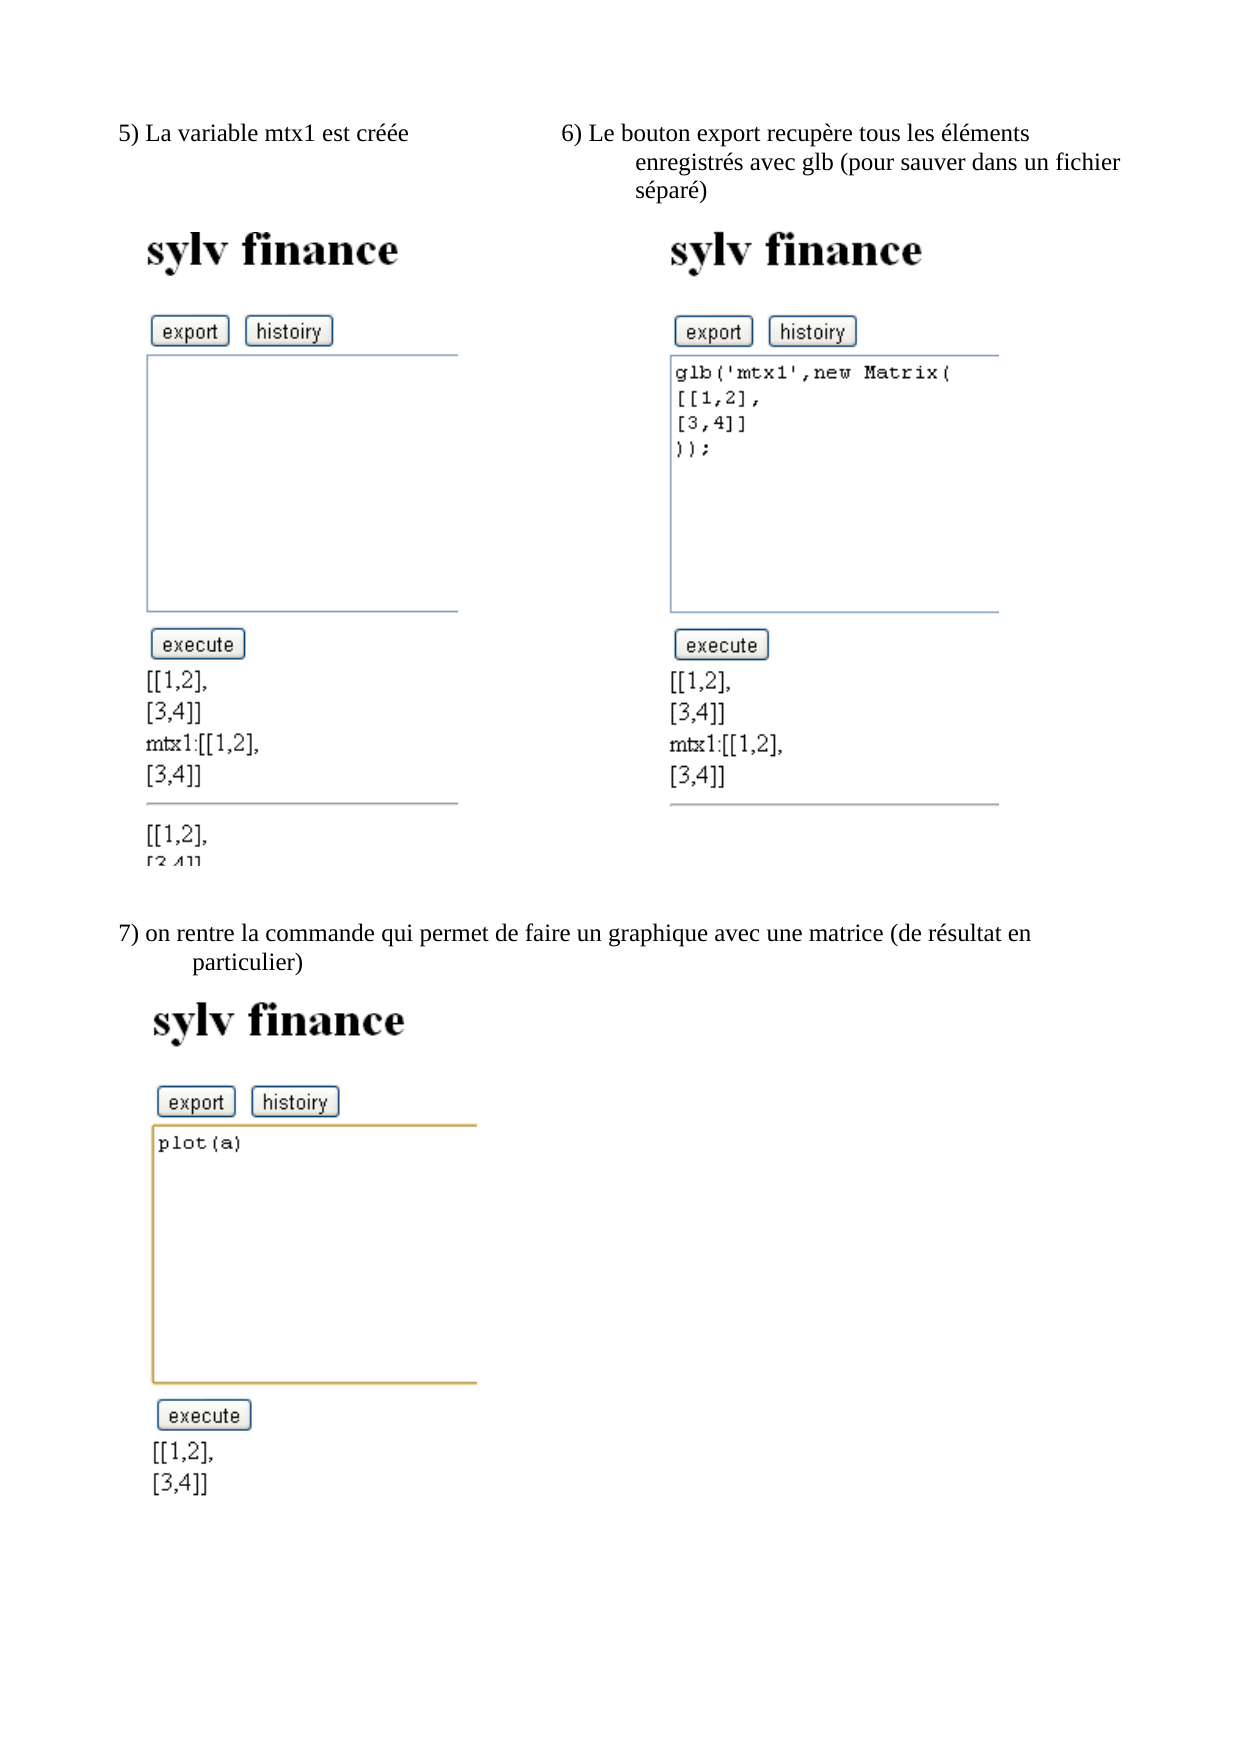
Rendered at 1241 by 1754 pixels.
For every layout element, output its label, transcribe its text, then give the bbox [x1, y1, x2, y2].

text 7) on rentre la commande qui permet de faire un graphique avec une matrice (de résultat en particulier) [118, 918, 1122, 976]
text 5) La variable mtx1 est créée 6) Le bouton export recupère tous les éléments enregistrés avec glb (pour sauver dans un fichier séparé) [118, 118, 1122, 204]
